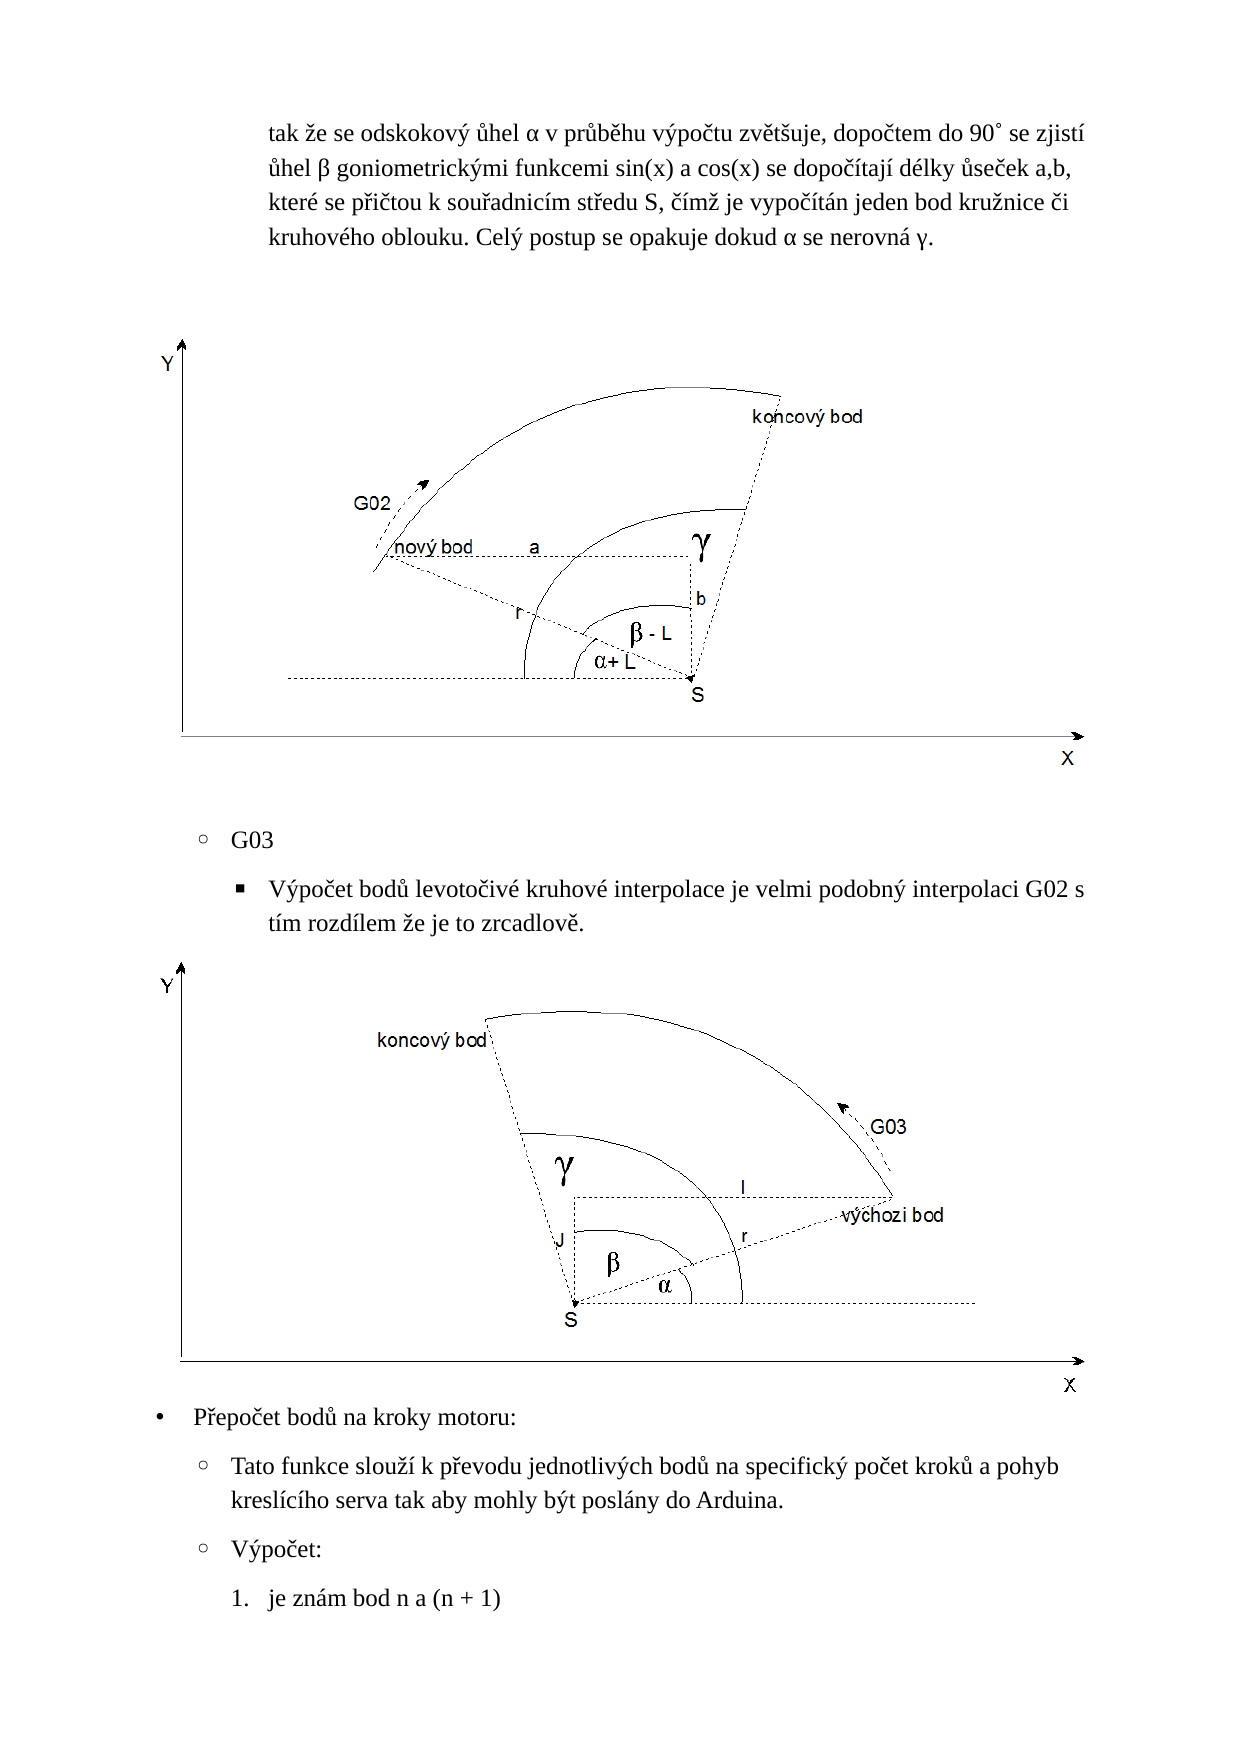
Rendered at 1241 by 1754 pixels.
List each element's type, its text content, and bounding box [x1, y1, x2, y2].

list G03 [193, 825, 1122, 853]
picture [155, 338, 1085, 770]
list Výpočet bodů levotočivé kruhové interpolace je velmi podobný interpolaci G02 s tím rozdílem že je to zrcadlově. [231, 874, 1122, 937]
list tak že se odskokový ůhel α v průběhu výpočtu zvětšuje, dopočtem do 90˚ se zjistí ůhel β goniometrickými funkcemi sin(x) a cos(x) se dopočítají délky ůseček a,b, které se přičtou k souřadnicím středu S, čímž je vypočítán jeden bod kružnice či kruhového oblouku. Celý postup se opakuje dokud α se nerovná γ. [231, 118, 1122, 250]
list Tato funkce slouží k převodu jednotlivých bodů na specifický počet kroků a pohyb kreslícího serva tak aby mohly být poslány do Arduina. [193, 1451, 1122, 1514]
picture [155, 961, 1085, 1397]
list Výpočet: [193, 1534, 1122, 1563]
list je znám bod n a (n + 1) [231, 1583, 1122, 1612]
list Přepočet bodů na kroky motoru: [156, 957, 1122, 1431]
